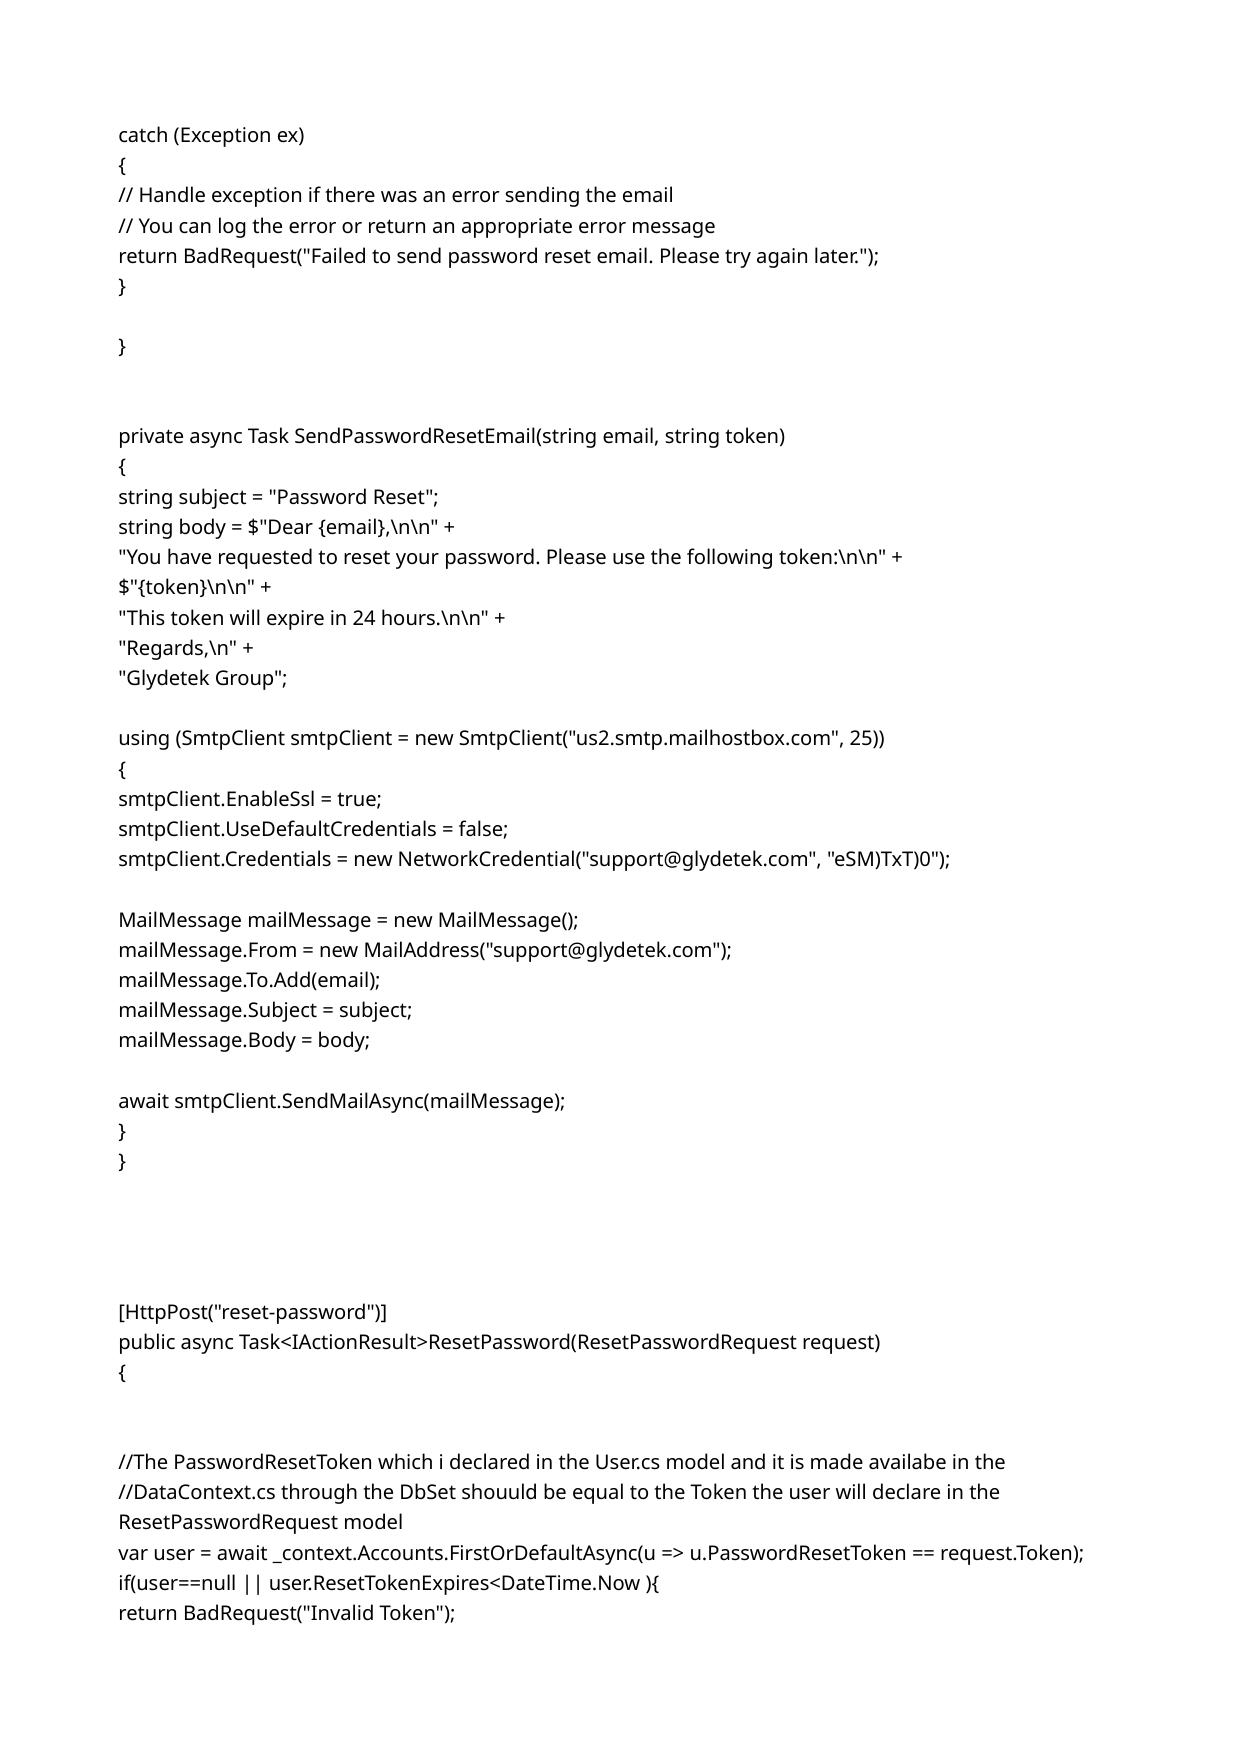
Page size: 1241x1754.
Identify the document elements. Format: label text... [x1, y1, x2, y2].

text { [118, 752, 1122, 782]
text string subject = "Password Reset"; [118, 480, 1122, 510]
text $"{token}\n\n" + [118, 571, 1122, 601]
text if(user==null || user.ResetTokenExpires<DateTime.Now ){ [118, 1566, 1122, 1596]
text } [118, 1114, 1122, 1144]
text var user = await _context.Accounts.FirstOrDefaultAsync(u => u.PasswordResetToken == request.Token); [118, 1536, 1122, 1566]
text { [118, 148, 1122, 178]
text //DataContext.cs through the DbSet shouuld be equal to the Token the user will declare in the ResetPasswordRequest model [118, 1475, 1122, 1536]
text } [118, 329, 1122, 360]
text private async Task SendPasswordResetEmail(string email, string token) [118, 419, 1122, 450]
text string body = $"Dear {email},\n\n" + [118, 510, 1122, 540]
text // Handle exception if there was an error sending the email [118, 178, 1122, 209]
text smtpClient.Credentials = new NetworkCredential("support@glydetek.com", "eSM)TxT)0"); [118, 842, 1122, 873]
text await smtpClient.SendMailAsync(mailMessage); [118, 1084, 1122, 1114]
text mailMessage.To.Add(email); [118, 963, 1122, 993]
text public async Task<IActionResult>ResetPassword(ResetPasswordRequest request) [118, 1325, 1122, 1355]
text "You have requested to reset your password. Please use the following token:\n\n" + [118, 540, 1122, 571]
text using (SmtpClient smtpClient = new SmtpClient("us2.smtp.mailhostbox.com", 25)) [118, 722, 1122, 752]
text return BadRequest("Invalid Token"); [118, 1596, 1122, 1626]
text { [118, 1355, 1122, 1385]
text "Regards,\n" + [118, 631, 1122, 661]
text mailMessage.From = new MailAddress("support@glydetek.com"); [118, 933, 1122, 963]
text catch (Exception ex) [118, 118, 1122, 148]
text smtpClient.EnableSsl = true; [118, 782, 1122, 812]
text mailMessage.Body = body; [118, 1024, 1122, 1054]
text MailMessage mailMessage = new MailMessage(); [118, 903, 1122, 933]
text //The PasswordResetToken which i declared in the User.cs model and it is made availabe in the [118, 1445, 1122, 1475]
text "Glydetek Group"; [118, 661, 1122, 691]
text "This token will expire in 24 hours.\n\n" + [118, 601, 1122, 631]
text { [118, 450, 1122, 480]
text } [118, 269, 1122, 299]
text smtpClient.UseDefaultCredentials = false; [118, 812, 1122, 842]
text return BadRequest("Failed to send password reset email. Please try again later."); [118, 239, 1122, 269]
text // You can log the error or return an appropriate error message [118, 209, 1122, 239]
text } [118, 1144, 1122, 1175]
text [HttpPost("reset-password")] [118, 1295, 1122, 1325]
text mailMessage.Subject = subject; [118, 993, 1122, 1024]
